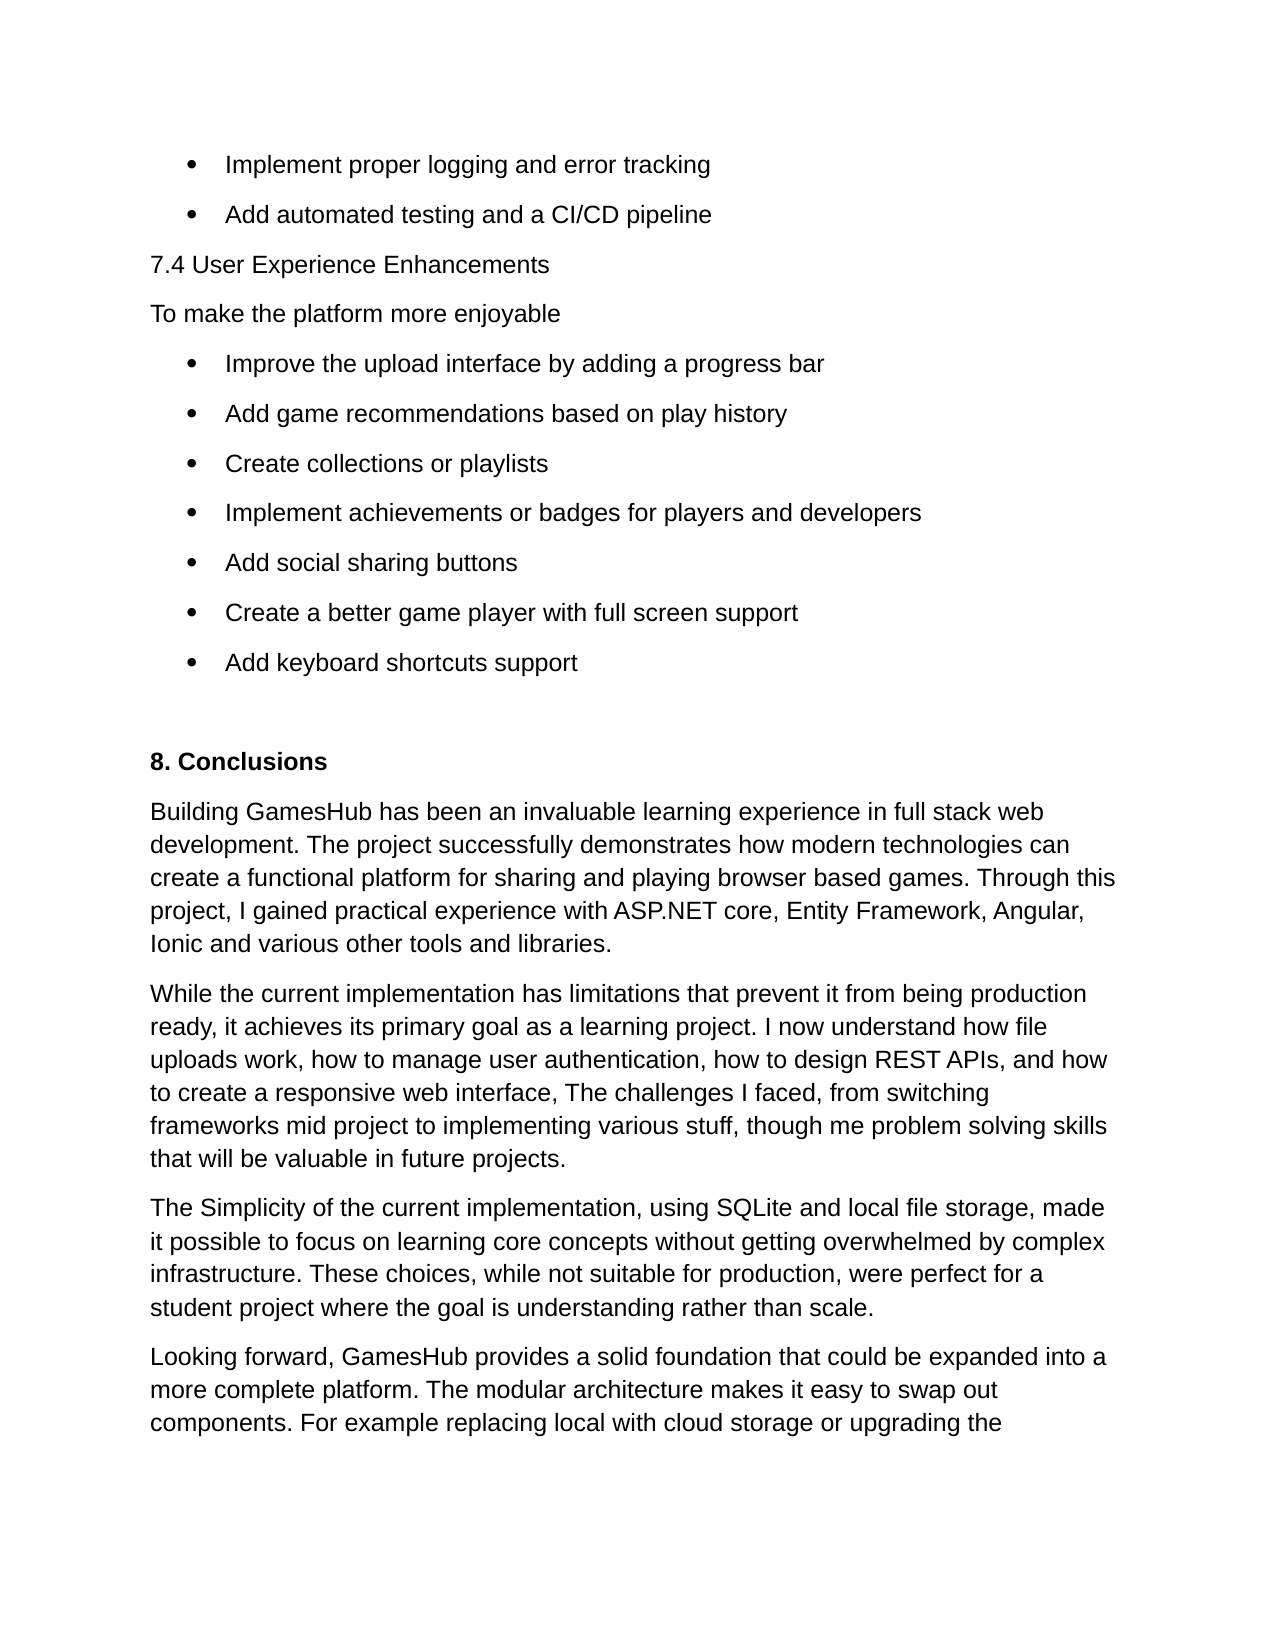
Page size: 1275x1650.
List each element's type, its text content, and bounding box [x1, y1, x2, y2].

list Improve the upload interface by adding a progress bar [187, 349, 1125, 378]
text The Simplicity of the current implementation, using SQLite and local file storage, made it possible to focus on learning core concepts without getting overwhelmed by complex infrastructure. These choices, while not suitable for production, were perfect for a student project where the goal is understanding rather than scale. [150, 1193, 1125, 1321]
text 8. Conclusions [150, 747, 1125, 776]
text Building GamesHub has been an invaluable learning experience in full stack web development. The project successfully demonstrates how modern technologies can create a functional platform for sharing and playing browser based games. Through this project, I gained practical experience with ASP.NET core, Entity Framework, Angular, Ionic and various other tools and libraries. [150, 797, 1125, 958]
list Add game recommendations based on play history [187, 399, 1125, 428]
list Create a better game player with full screen support [187, 598, 1125, 627]
text Looking forward, GamesHub provides a solid foundation that could be expanded into a more complete platform. The modular architecture makes it easy to swap out components. For example replacing local with cloud storage or upgrading the [150, 1342, 1125, 1437]
text To make the platform more enjoyable [150, 299, 1125, 328]
list Implement proper logging and error tracking [187, 150, 1125, 179]
list Create collections or playlists [187, 448, 1125, 477]
list Implement achievements or badges for players and developers [187, 498, 1125, 527]
list Add keyboard shortcuts support [187, 648, 1125, 677]
text While the current implementation has limitations that prevent it from being production ready, it achieves its primary goal as a learning project. I now understand how file uploads work, how to manage user authentication, how to design REST APIs, and how to create a responsive web interface, The challenges I faced, from switching frameworks mid project to implementing various stuff, though me problem solving skills that will be valuable in future projects. [150, 979, 1125, 1172]
list Add social sharing buttons [187, 548, 1125, 577]
list Add automated testing and a CI/CD pipeline [187, 200, 1125, 229]
text 7.4 User Experience Enhancements [150, 249, 1125, 278]
